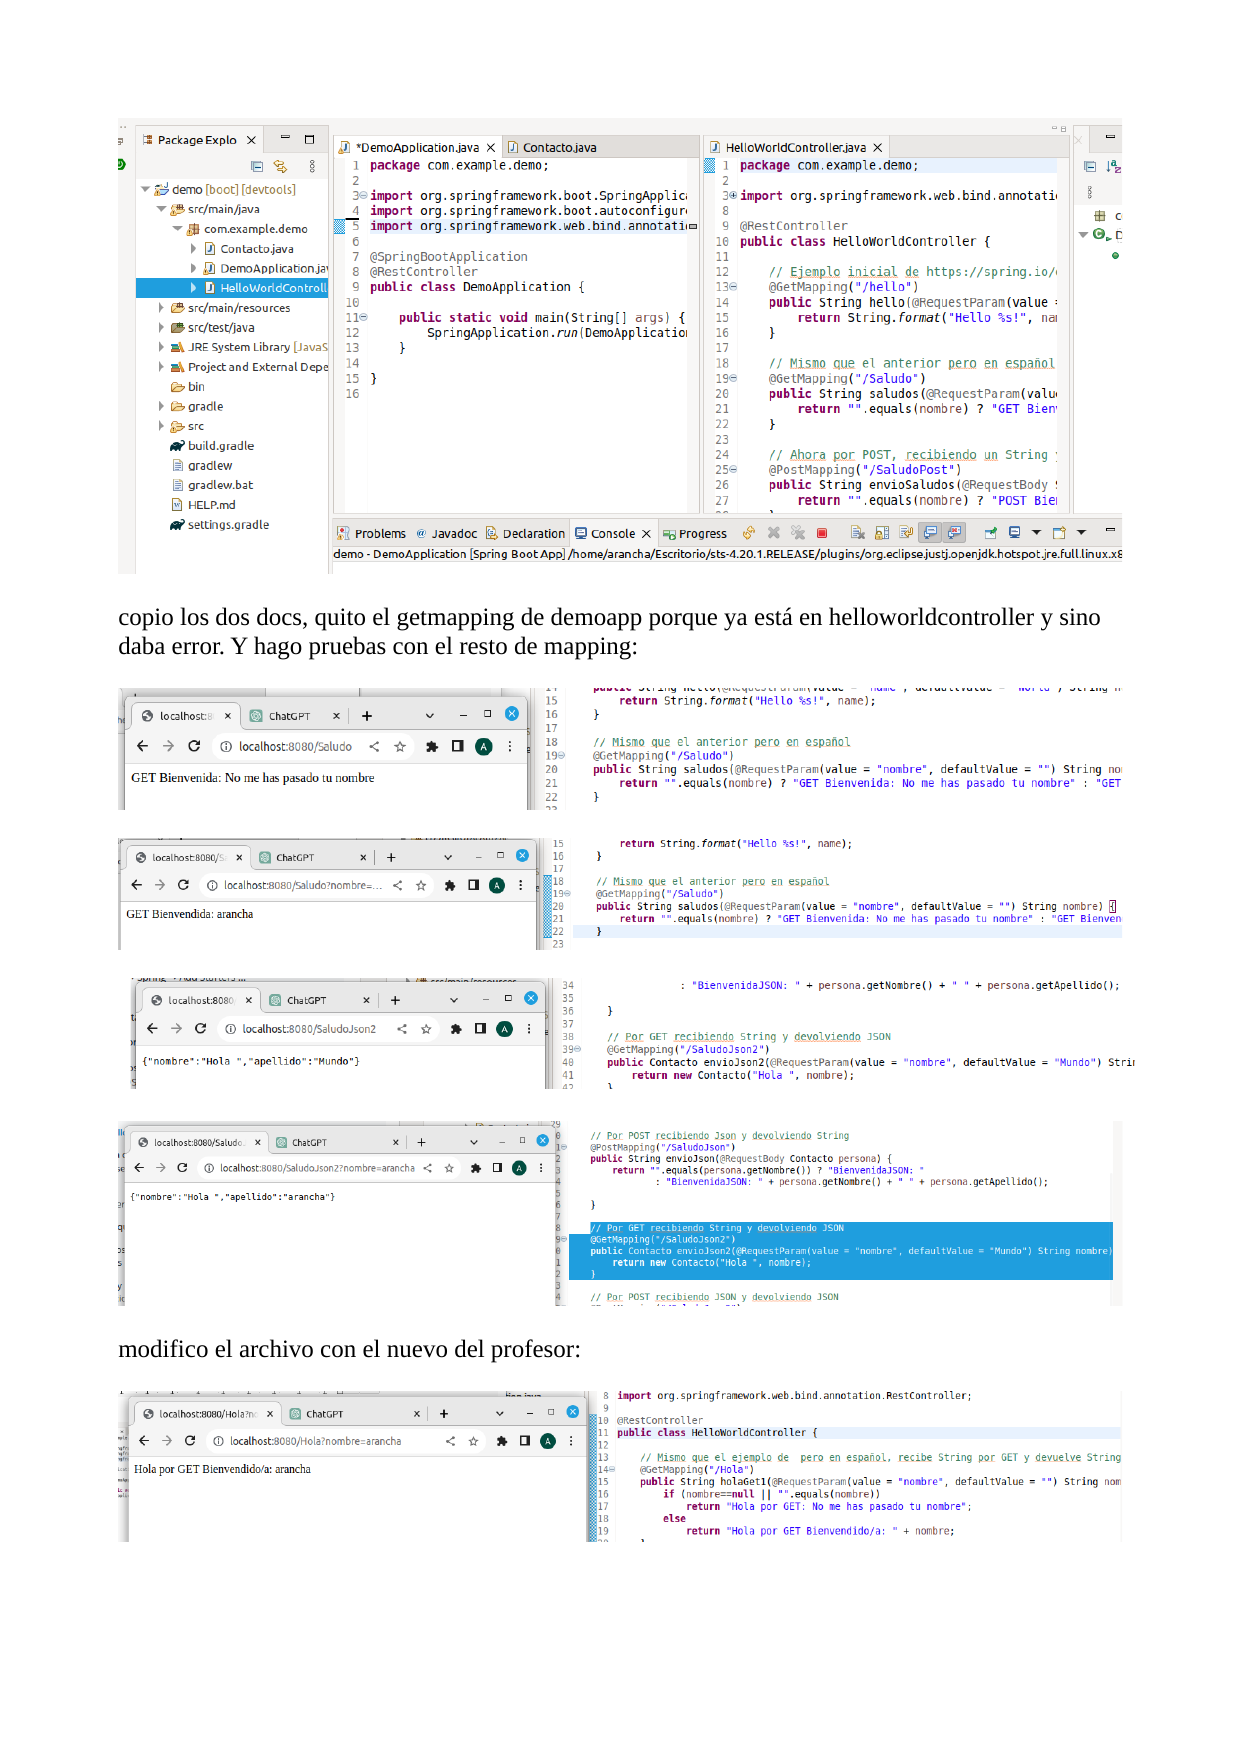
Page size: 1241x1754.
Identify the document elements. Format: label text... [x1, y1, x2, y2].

text modifico el archivo con el nuevo del profesor: [118, 1334, 1122, 1391]
picture [118, 118, 1123, 574]
picture [118, 1391, 1123, 1542]
picture [118, 1121, 1123, 1306]
picture [118, 838, 1123, 950]
text copio los dos docs, quito el getmapping de demoapp porque ya está en helloworldcontroller y sino daba error. Y hago pruebas con el resto de mapping: [118, 602, 1122, 660]
picture [118, 688, 1123, 810]
picture [130, 978, 1135, 1089]
